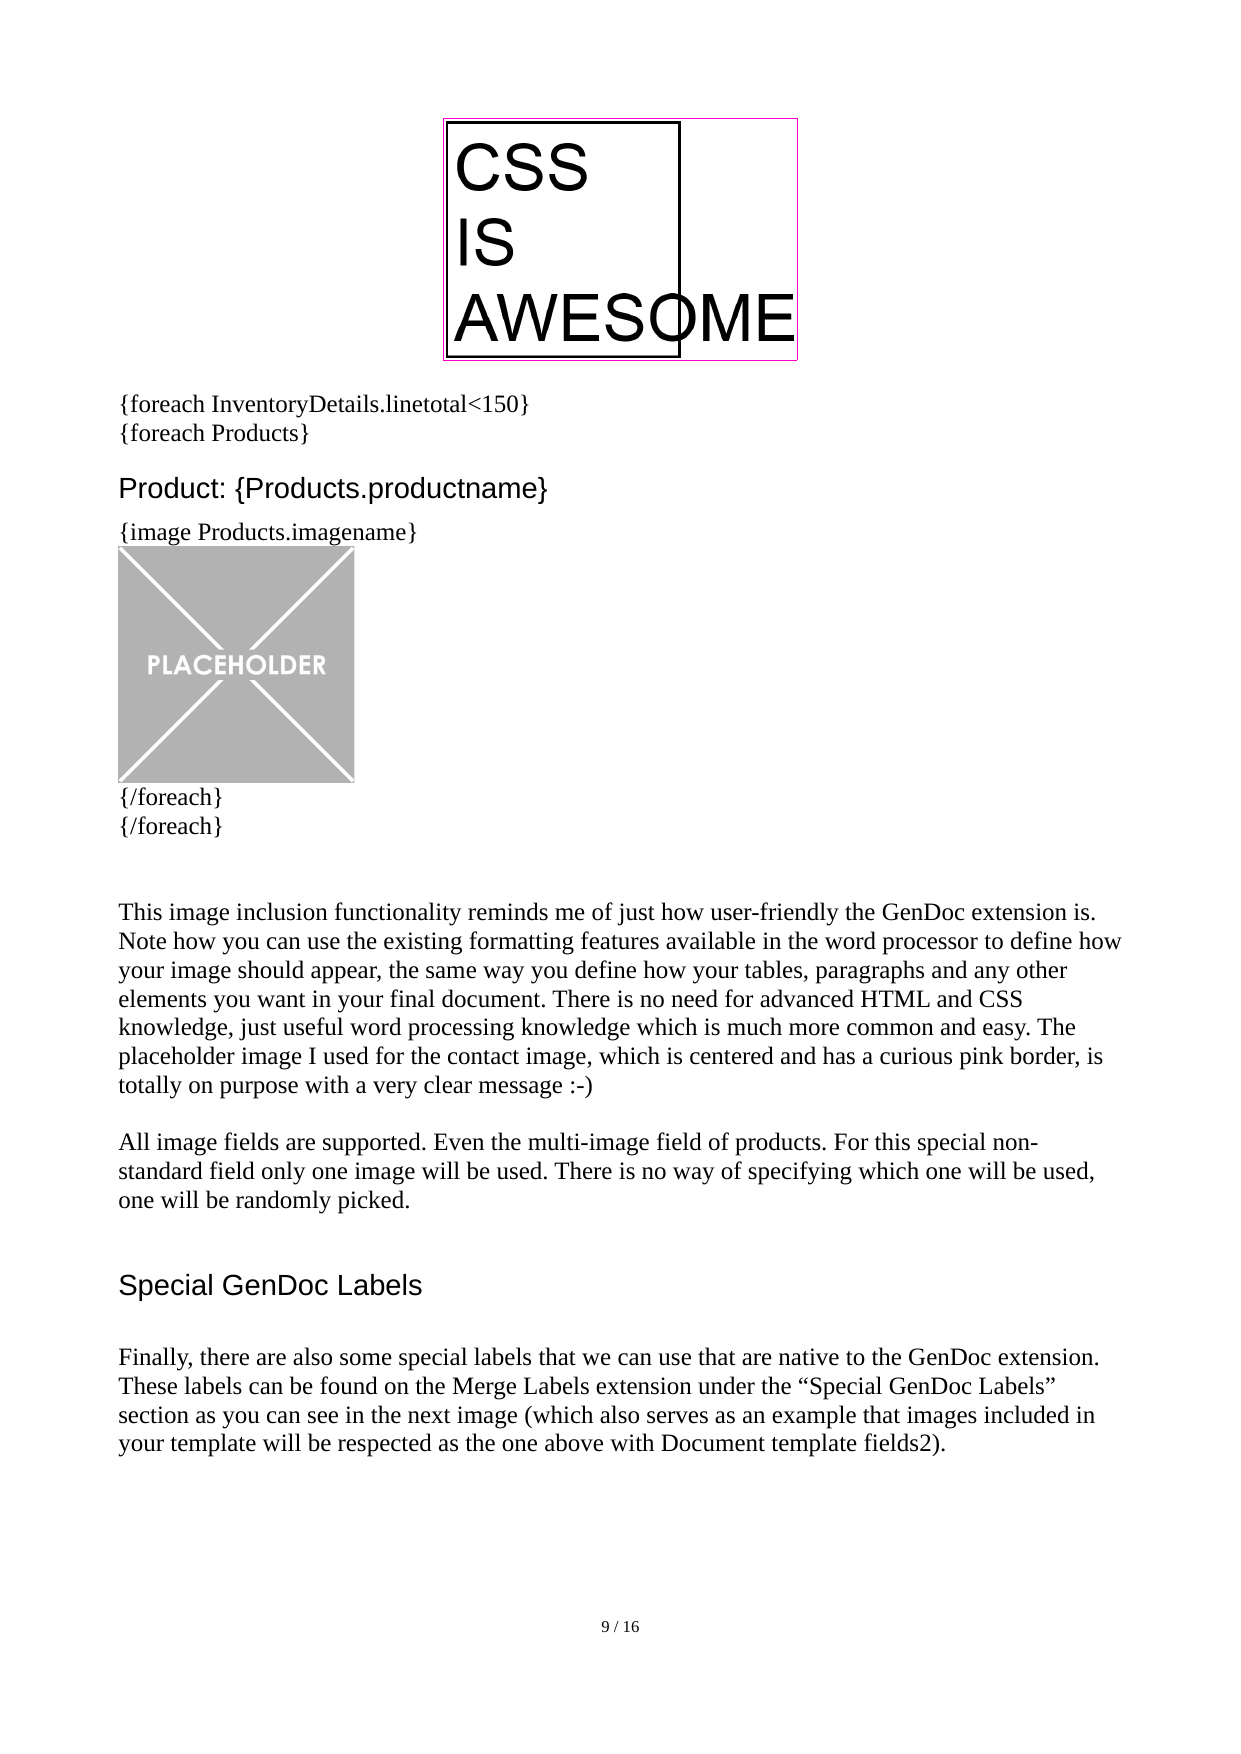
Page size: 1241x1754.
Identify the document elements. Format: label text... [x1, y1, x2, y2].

text Finally, there are also some special labels that we can use that are native to the GenDoc extension. These labels can be found on the Merge Labels extension under the “Special GenDoc Labels” section as you can see in the next image (which also serves as an example that images included in your template will be respected as the one above with Document template fields2). [118, 1342, 1122, 1457]
text {/foreach} [118, 782, 1122, 811]
text {/foreach} [118, 811, 1122, 840]
text {foreach Products} [118, 418, 1122, 446]
text {image Products.imagename} [118, 517, 1122, 546]
subtitle Product: {Products.productname} [118, 471, 1122, 505]
subtitle Special GenDoc Labels [118, 1267, 1122, 1301]
text {foreach InventoryDetails.linetotal<150} [118, 389, 1122, 418]
text All image fields are supported. Even the multi-image field of products. For this special non-standard field only one image will be used. There is no way of specifying which one will be used, one will be randomly picked. [118, 1127, 1122, 1214]
text This image inclusion functionality reminds me of just how user-friendly the GenDoc extension is. Note how you can use the existing formatting features available in the word processor to define how your image should appear, the same way you define how your tables, paragraphs and any other elements you want in your final document. There is no need for advanced HTML and CSS knowledge, just useful word processing knowledge which is much more common and easy. The placeholder image I used for the contact image, which is centered and has a curious pink border, is totally on purpose with a very clear message :-) [118, 897, 1122, 1099]
picture [118, 546, 355, 783]
picture [446, 121, 795, 358]
